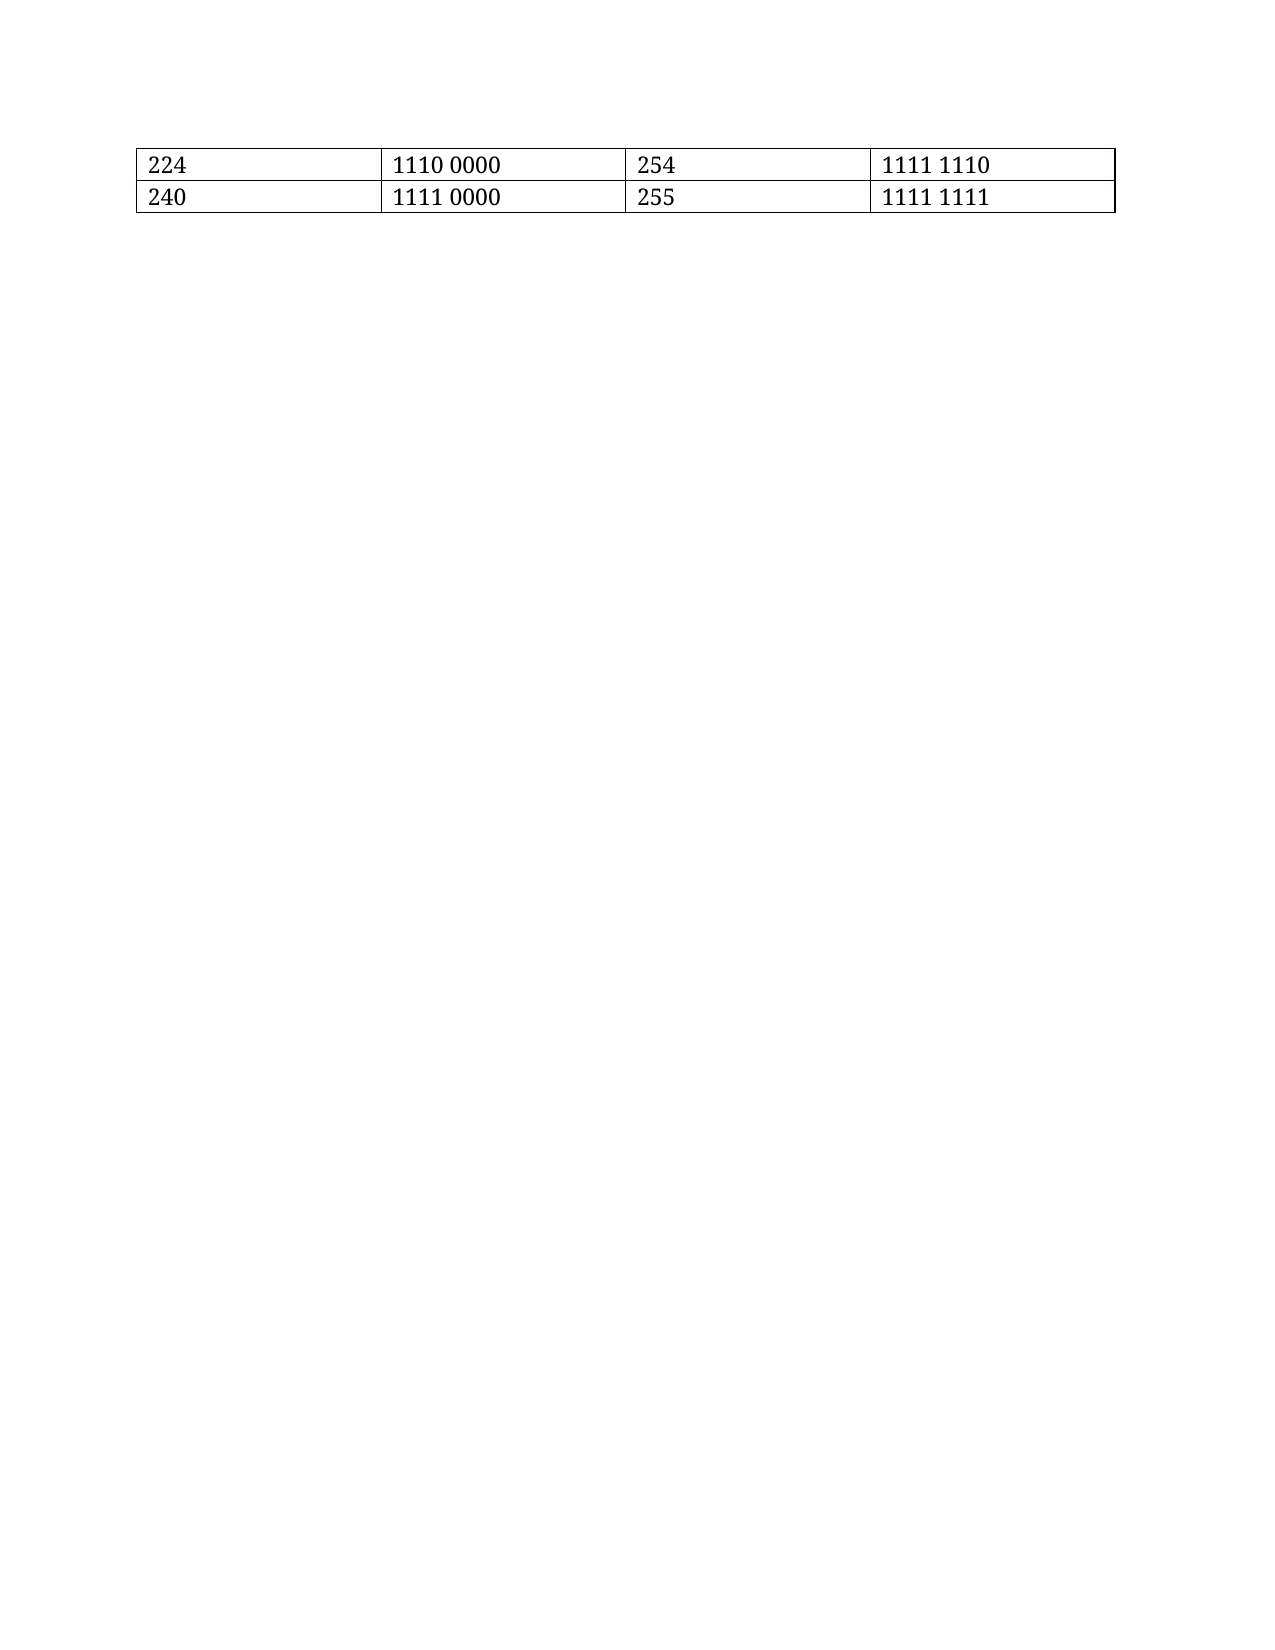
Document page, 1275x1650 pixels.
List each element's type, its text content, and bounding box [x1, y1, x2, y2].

table_cell 1111 1111 [871, 181, 1114, 212]
table_cell 1111 1110 [871, 149, 1114, 180]
table_cell 1110 0000 [382, 149, 625, 180]
table_cell 1111 0000 [382, 181, 625, 212]
table_cell 240 [137, 181, 381, 212]
table_cell 254 [626, 149, 870, 180]
table_cell 224 [137, 149, 381, 180]
table_cell 255 [626, 181, 870, 212]
